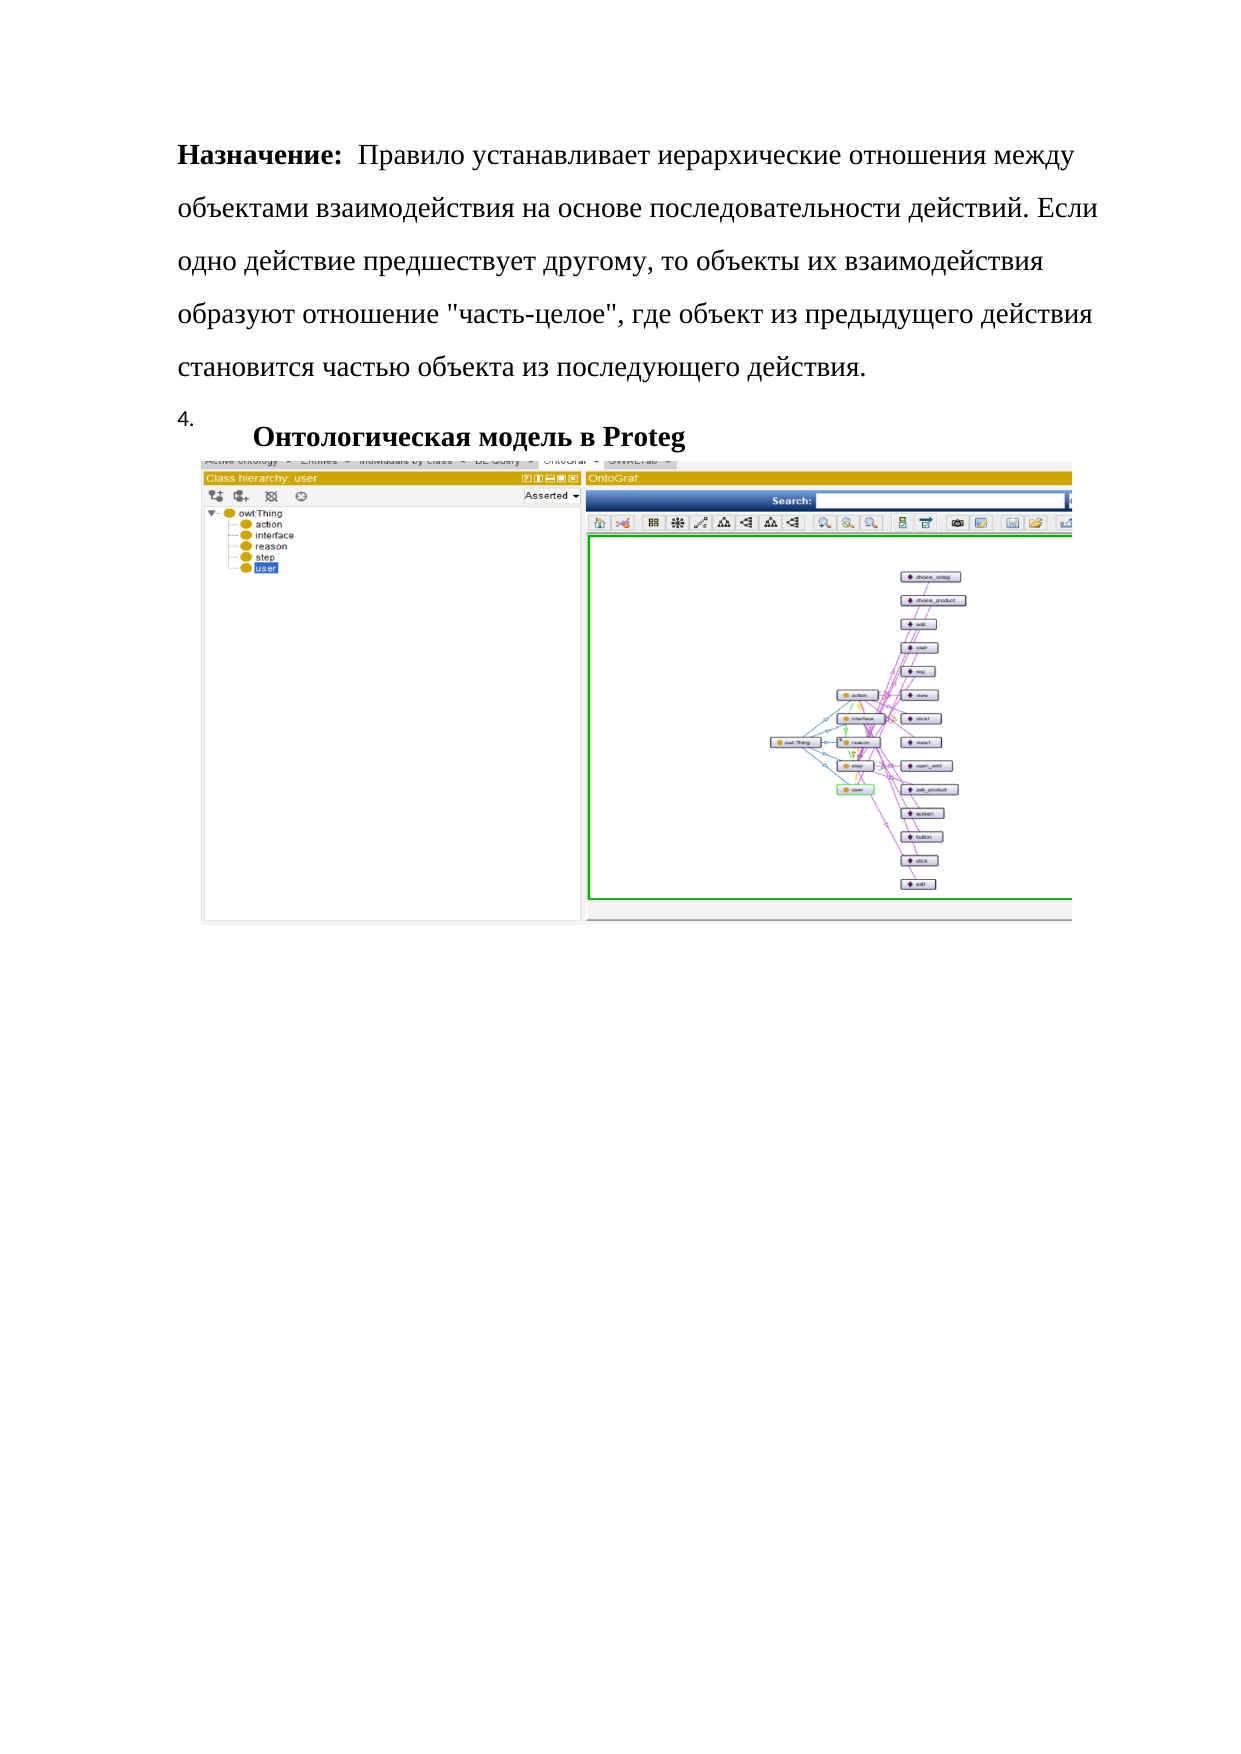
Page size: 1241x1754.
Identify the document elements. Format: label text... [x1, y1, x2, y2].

picture [201, 461, 1073, 925]
subtitle Онтологическая модель в Proteg [177, 399, 1152, 452]
subtitle Назначение: Правило устанавливает иерархические отношения между объектами взаимодействия на основе последовательности действий. Если одно действие предшествует другому, то объекты их взаимодействия образуют отношение "часть-целое", где объект из предыдущего действия становится частью объекта из последующего действия. [177, 118, 1152, 383]
